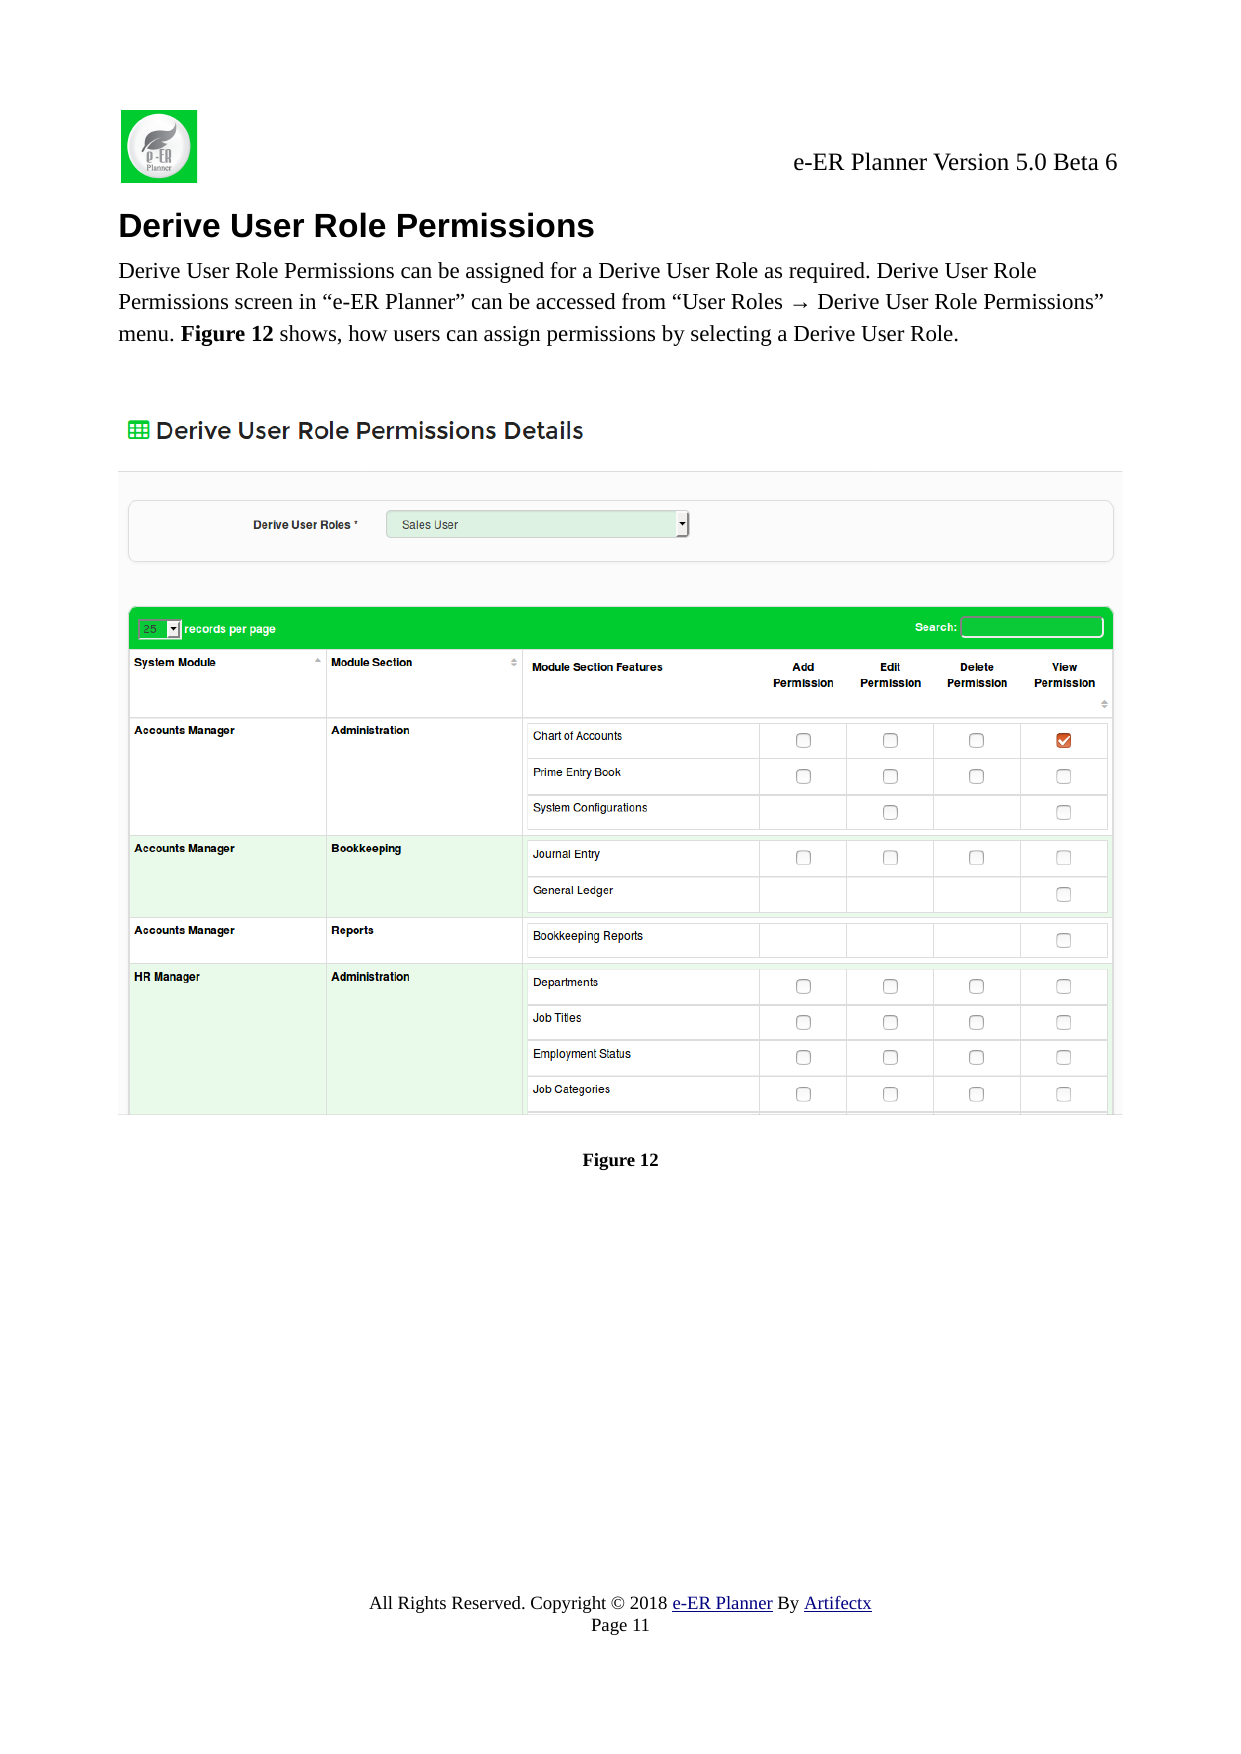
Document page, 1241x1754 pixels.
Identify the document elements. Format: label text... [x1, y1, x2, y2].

text Derive User Role Permissions can be assigned for a Derive User Role as required. Derive User Role Permissions screen in “e-ER Planner” can be accessed from “User Roles → Derive User Role Permissions” menu. Figure 12 shows, how users can assign permissions by selecting a Derive User Role. [118, 257, 1122, 346]
subtitle Derive User Role Permissions [118, 206, 1122, 244]
picture [121, 110, 198, 183]
picture [118, 415, 1123, 1115]
text Figure 12 [118, 1149, 1122, 1171]
